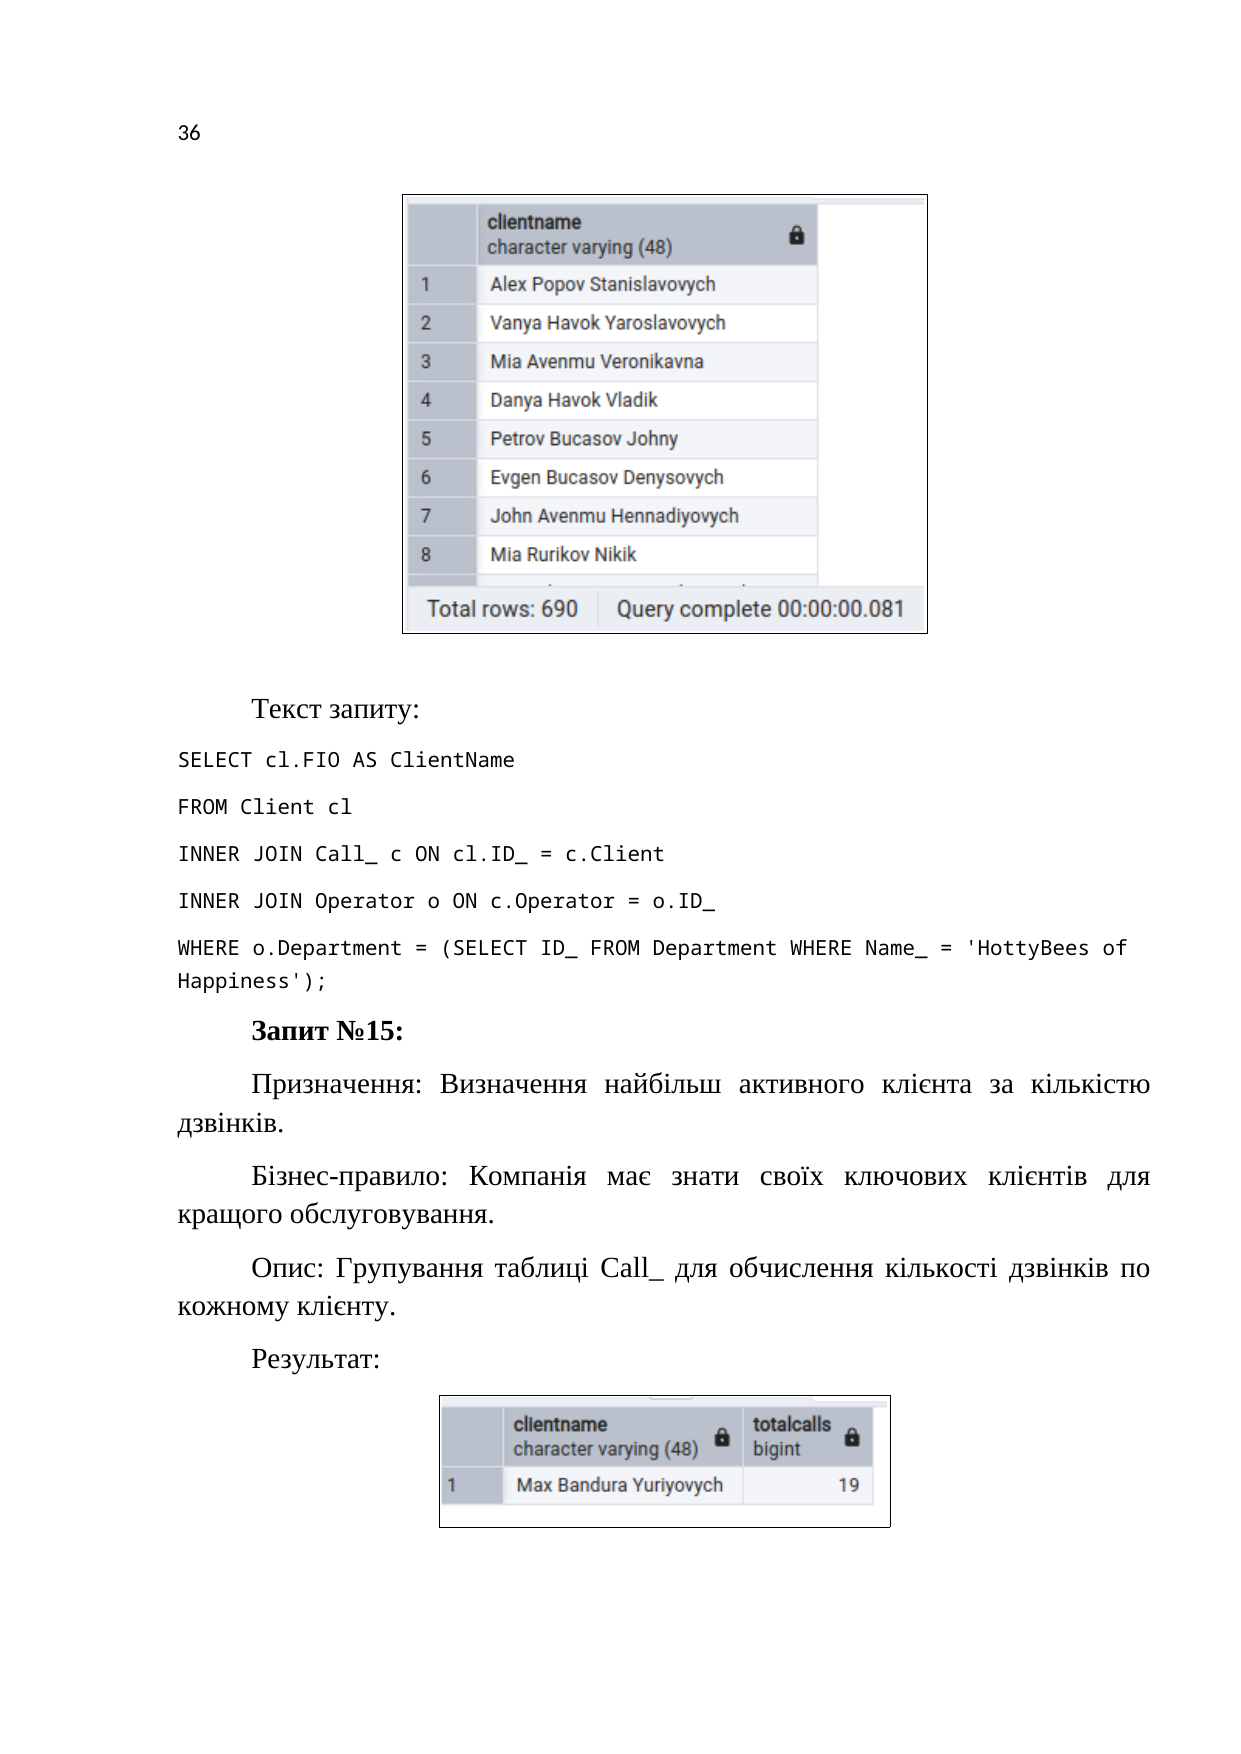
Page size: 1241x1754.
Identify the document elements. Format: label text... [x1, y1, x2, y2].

text Запит №15: [177, 1013, 1152, 1047]
text Результат: [177, 1341, 1152, 1375]
picture [441, 1397, 888, 1525]
text Текст запиту: [177, 692, 1152, 725]
picture [405, 197, 924, 631]
text WHERE o.Department = (SELECT ID_ FROM Department WHERE Name_ = 'HottyBees of Happiness'); [177, 933, 1152, 994]
text FROM Client cl [177, 792, 1152, 820]
text INNER JOIN Call_ c ON cl.ID_ = c.Client [177, 839, 1152, 867]
text INNER JOIN Operator o ON c.Operator = o.ID_ [177, 886, 1152, 915]
text Опис: Групування таблиці Call_ для обчислення кількості дзвінків по кожному клієнту. [177, 1250, 1152, 1322]
text Бізнес-правило: Компанія має знати своїх ключових клієнтів для кращого обслуговування. [177, 1158, 1152, 1230]
text Призначення: Визначення найбільш активного клієнта за кількістю дзвінків. [177, 1066, 1152, 1138]
text SELECT cl.FIO AS ClientName [177, 745, 1152, 773]
